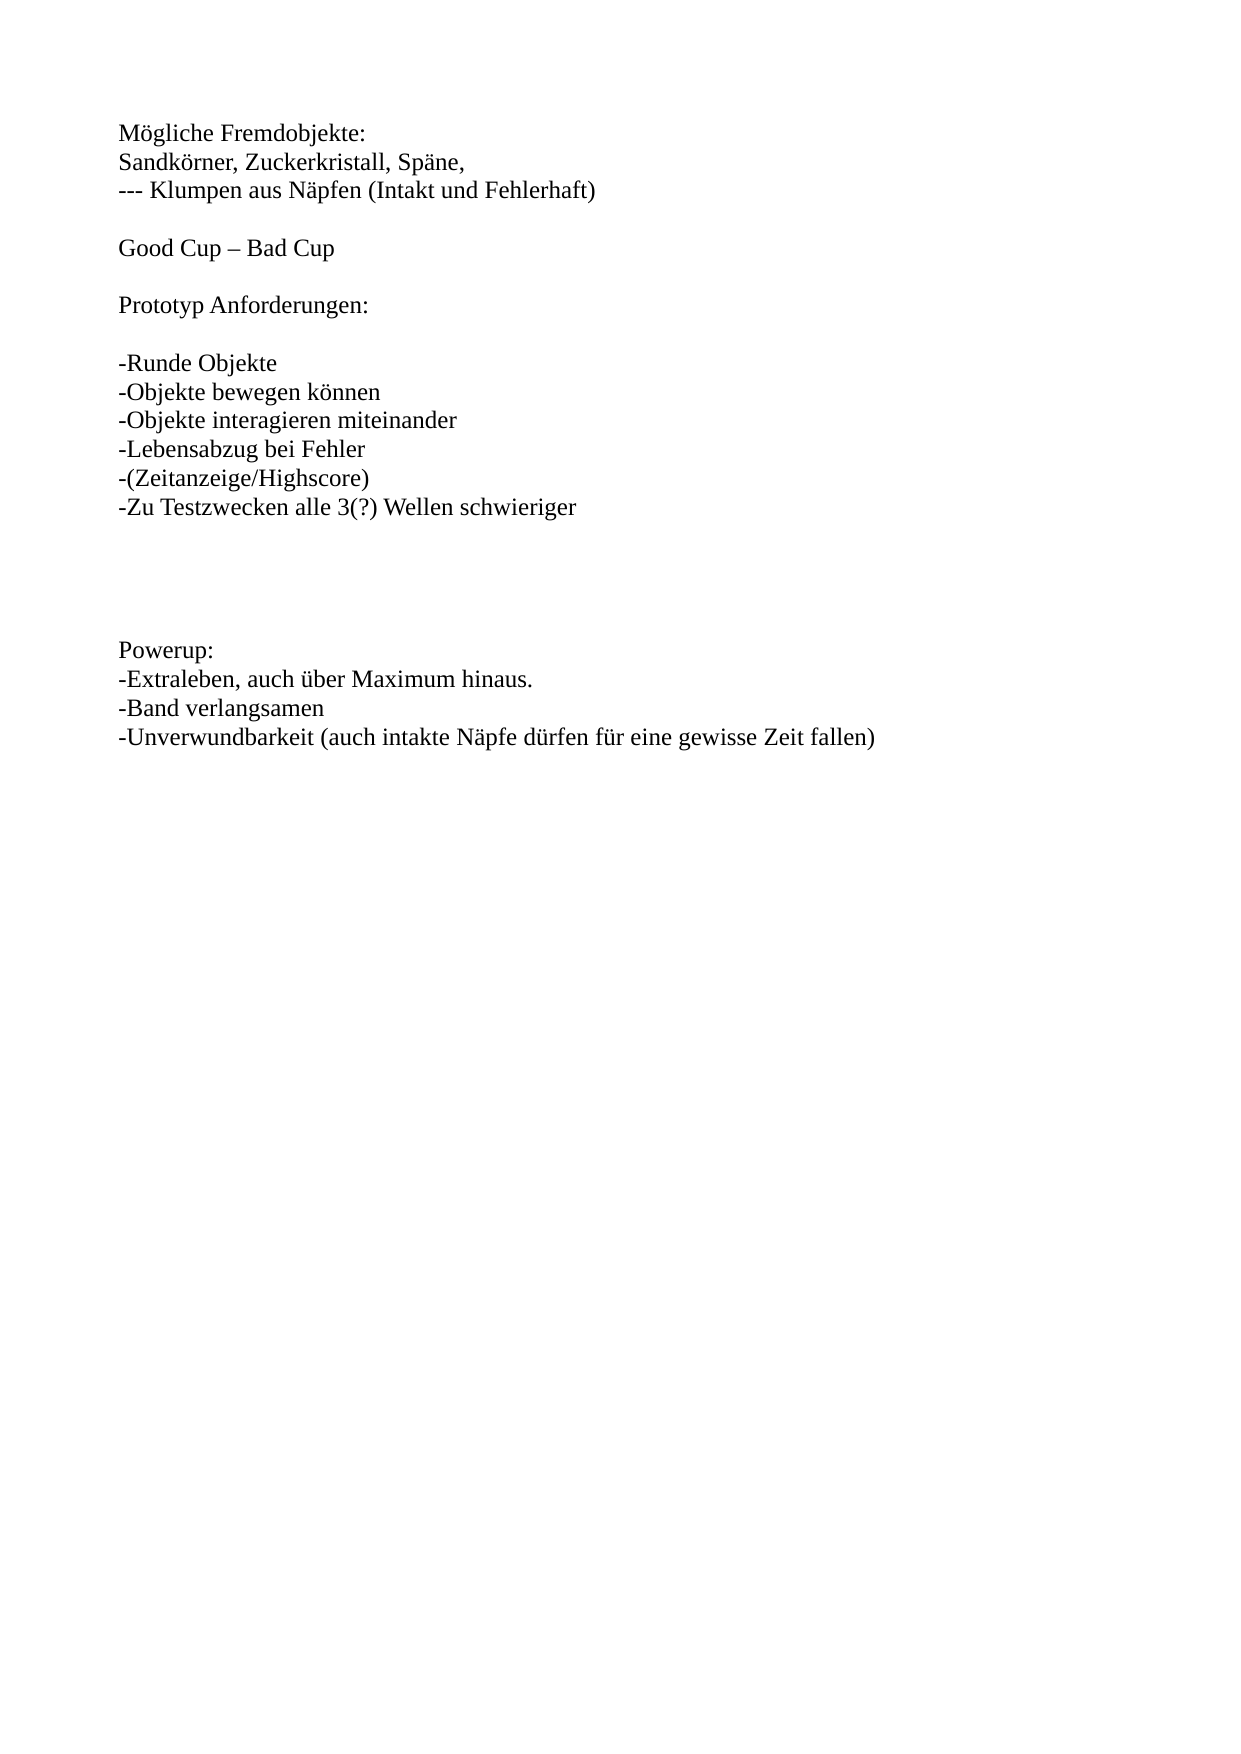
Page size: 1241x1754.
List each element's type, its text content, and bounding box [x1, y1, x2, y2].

text Good Cup – Bad Cup [118, 233, 1122, 262]
text Mögliche Fremdobjekte: [118, 118, 1122, 147]
text -Runde Objekte [118, 348, 1122, 377]
text -Zu Testzwecken alle 3(?) Wellen schwieriger [118, 492, 1122, 521]
text -Objekte bewegen können [118, 377, 1122, 406]
text -Extraleben, auch über Maximum hinaus. [118, 664, 1122, 693]
text Powerup: [118, 636, 1122, 664]
text --- Klumpen aus Näpfen (Intakt und Fehlerhaft) [118, 176, 1122, 204]
text Prototyp Anforderungen: [118, 291, 1122, 319]
text -Unverwundbarkeit (auch intakte Näpfe dürfen für eine gewisse Zeit fallen) [118, 722, 1122, 751]
text -Objekte interagieren miteinander [118, 406, 1122, 434]
text -Lebensabzug bei Fehler [118, 434, 1122, 463]
text -(Zeitanzeige/Highscore) [118, 463, 1122, 492]
text -Band verlangsamen [118, 693, 1122, 722]
text Sandkörner, Zuckerkristall, Späne, [118, 147, 1122, 176]
